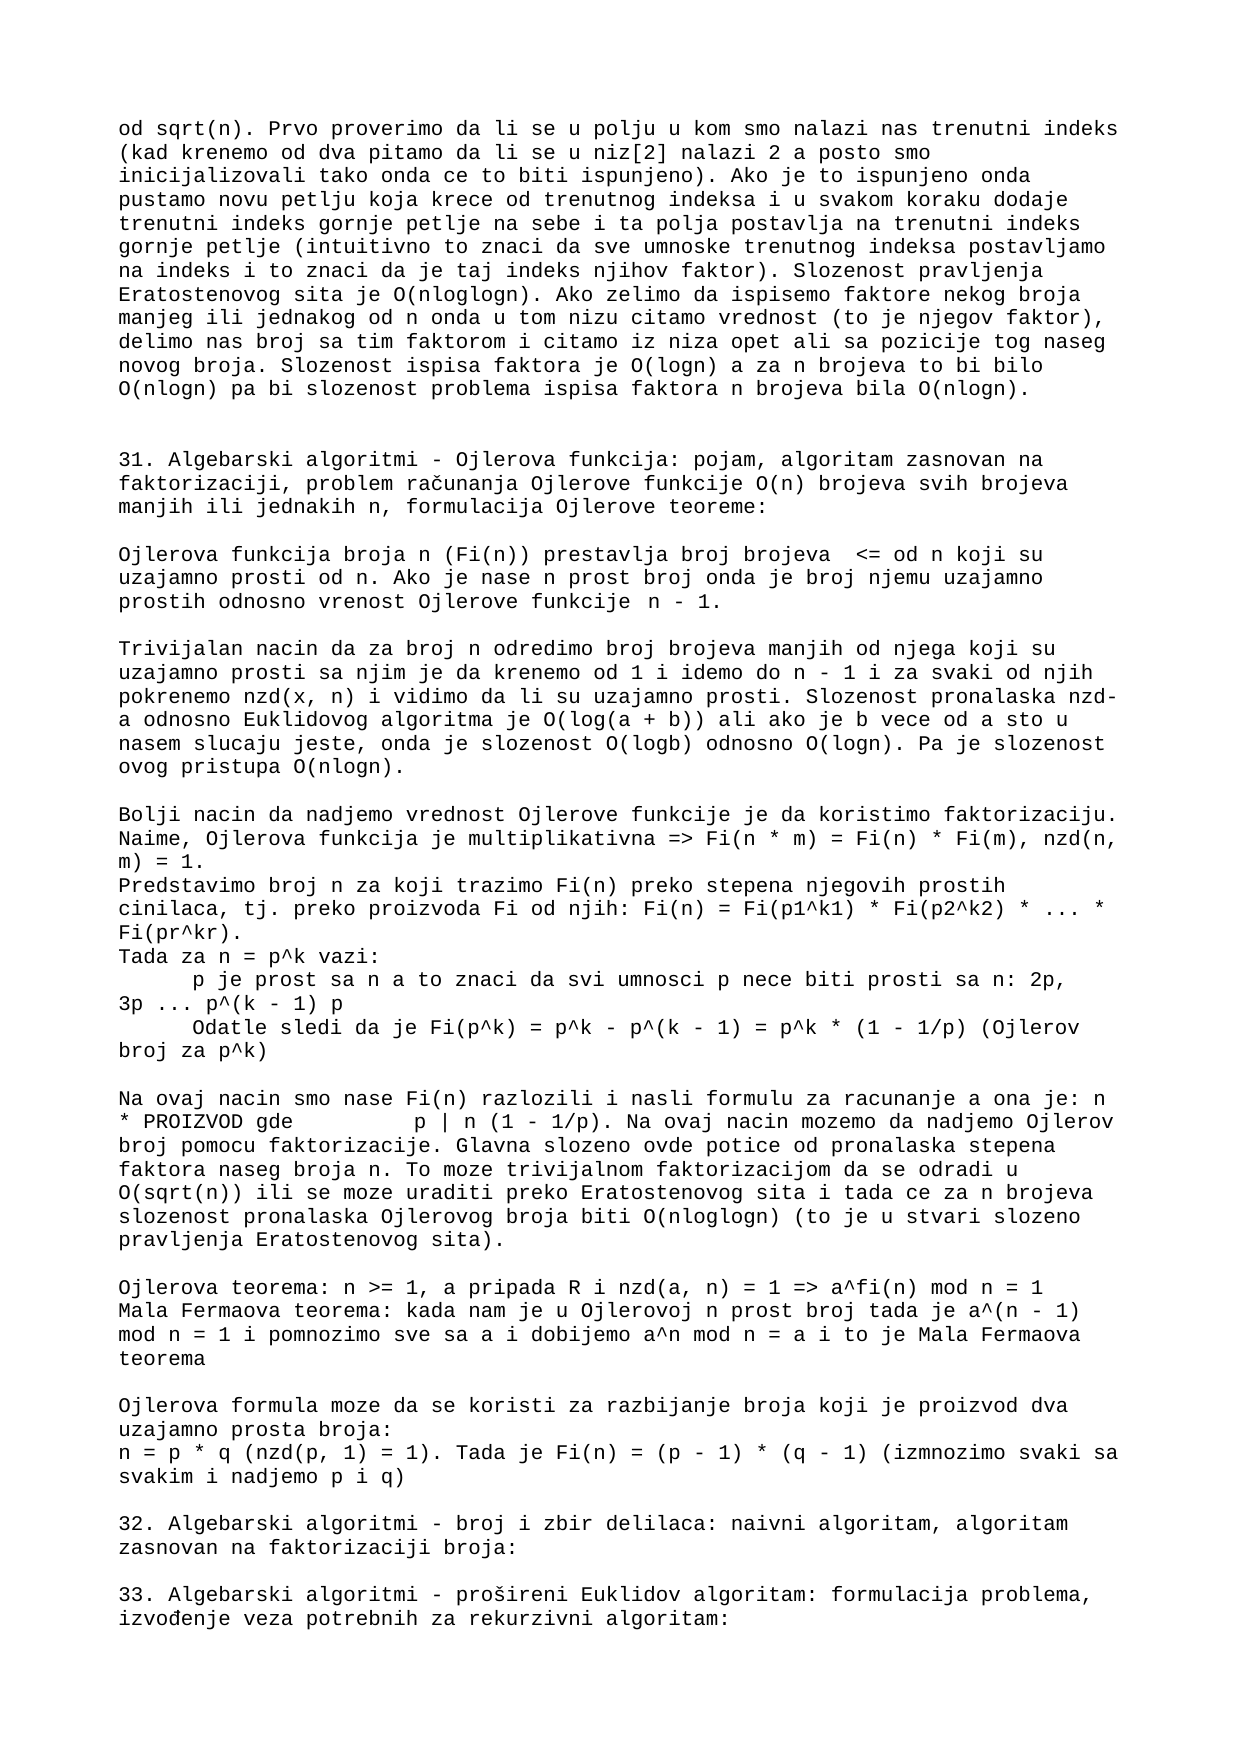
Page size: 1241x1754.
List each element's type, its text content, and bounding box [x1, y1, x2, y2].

text 33. Algebarski algoritmi - prošireni Euklidov algoritam: formulacija problema, izvođenje veza potrebnih za rekurzivni algoritam: [118, 1584, 1122, 1631]
text Bolji nacin da nadjemo vrednost Ojlerove funkcije je da koristimo faktorizaciju. Naime, Ojlerova funkcija je multiplikativna => Fi(n * m) = Fi(n) * Fi(m), nzd(n, m) = 1. [118, 804, 1122, 875]
text 31. Algebarski algoritmi - Ojlerova funkcija: pojam, algoritam zasnovan na faktorizaciji, problem računanja Ojlerove funkcije O(n) brojeva svih brojeva manjih ili jednakih n, formulacija Ojlerove teoreme: [118, 449, 1122, 520]
text Ojlerova formula moze da se koristi za razbijanje broja koji je proizvod dva uzajamno prosta broja: [118, 1395, 1122, 1442]
text od sqrt(n). Prvo proverimo da li se u polju u kom smo nalazi nas trenutni indeks (kad krenemo od dva pitamo da li se u niz[2] nalazi 2 a posto smo inicijalizovali tako onda ce to biti ispunjeno). Ako je to ispunjeno onda pustamo novu petlju koja krece od trenutnog indeksa i u svakom koraku dodaje trenutni indeks gornje petlje na sebe i ta polja postavlja na trenutni indeks gornje petlje (intuitivno to znaci da sve umnoske trenutnog indeksa postavljamo na indeks i to znaci da je taj indeks njihov faktor). Slozenost pravljenja Eratostenovog sita je O(nloglogn). Ako zelimo da ispisemo faktore nekog broja manjeg ili jednakog od n onda u tom nizu citamo vrednost (to je njegov faktor), delimo nas broj sa tim faktorom i citamo iz niza opet ali sa pozicije tog naseg novog broja. Slozenost ispisa faktora je O(logn) a za n brojeva to bi bilo O(nlogn) pa bi slozenost problema ispisa faktora n brojeva bila O(nlogn). [118, 118, 1122, 402]
text 32. Algebarski algoritmi - broj i zbir delilaca: naivni algoritam, algoritam zasnovan na faktorizaciji broja: [118, 1513, 1122, 1561]
text Ojlerova funkcija broja n (Fi(n)) prestavlja broj brojeva <= od n koji su uzajamno prosti od n. Ako je nase n prost broj onda je broj njemu uzajamno prostih odnosno vrenost Ojlerove funkcije n - 1. [118, 544, 1122, 615]
text Trivijalan nacin da za broj n odredimo broj brojeva manjih od njega koji su uzajamno prosti sa njim je da krenemo od 1 i idemo do n - 1 i za svaki od njih pokrenemo nzd(x, n) i vidimo da li su uzajamno prosti. Slozenost pronalaska nzd-a odnosno Euklidovog algoritma je O(log(a + b)) ali ako je b vece od a sto u nasem slucaju jeste, onda je slozenost O(logb) odnosno O(logn). Pa je slozenost ovog pristupa O(nlogn). [118, 638, 1122, 780]
text Predstavimo broj n za koji trazimo Fi(n) preko stepena njegovih prostih cinilaca, tj. preko proizvoda Fi od njih: Fi(n) = Fi(p1^k1) * Fi(p2^k2) * ... * Fi(pr^kr). [118, 875, 1122, 946]
text Mala Fermaova teorema: kada nam je u Ojlerovoj n prost broj tada je a^(n - 1) mod n = 1 i pomnozimo sve sa a i dobijemo a^n mod n = a i to je Mala Fermaova teorema [118, 1300, 1122, 1371]
text p je prost sa n a to znaci da svi umnosci p nece biti prosti sa n: 2p, 3p ... p^(k - 1) p [118, 969, 1122, 1017]
text Ojlerova teorema: n >= 1, a pripada R i nzd(a, n) = 1 => a^fi(n) mod n = 1 [118, 1277, 1122, 1300]
text Odatle sledi da je Fi(p^k) = p^k - p^(k - 1) = p^k * (1 - 1/p) (Ojlerov broj za p^k) [118, 1017, 1122, 1064]
text n = p * q (nzd(p, 1) = 1). Tada je Fi(n) = (p - 1) * (q - 1) (izmnozimo svaki sa svakim i nadjemo p i q) [118, 1442, 1122, 1489]
text Tada za n = p^k vazi: [118, 946, 1122, 969]
text Na ovaj nacin smo nase Fi(n) razlozili i nasli formulu za racunanje a ona je: n * PROIZVOD gde p | n (1 - 1/p). Na ovaj nacin mozemo da nadjemo Ojlerov broj pomocu faktorizacije. Glavna slozeno ovde potice od pronalaska stepena faktora naseg broja n. To moze trivijalnom faktorizacijom da se odradi u O(sqrt(n)) ili se moze uraditi preko Eratostenovog sita i tada ce za n brojeva slozenost pronalaska Ojlerovog broja biti O(nloglogn) (to je u stvari slozeno pravljenja Eratostenovog sita). [118, 1088, 1122, 1253]
